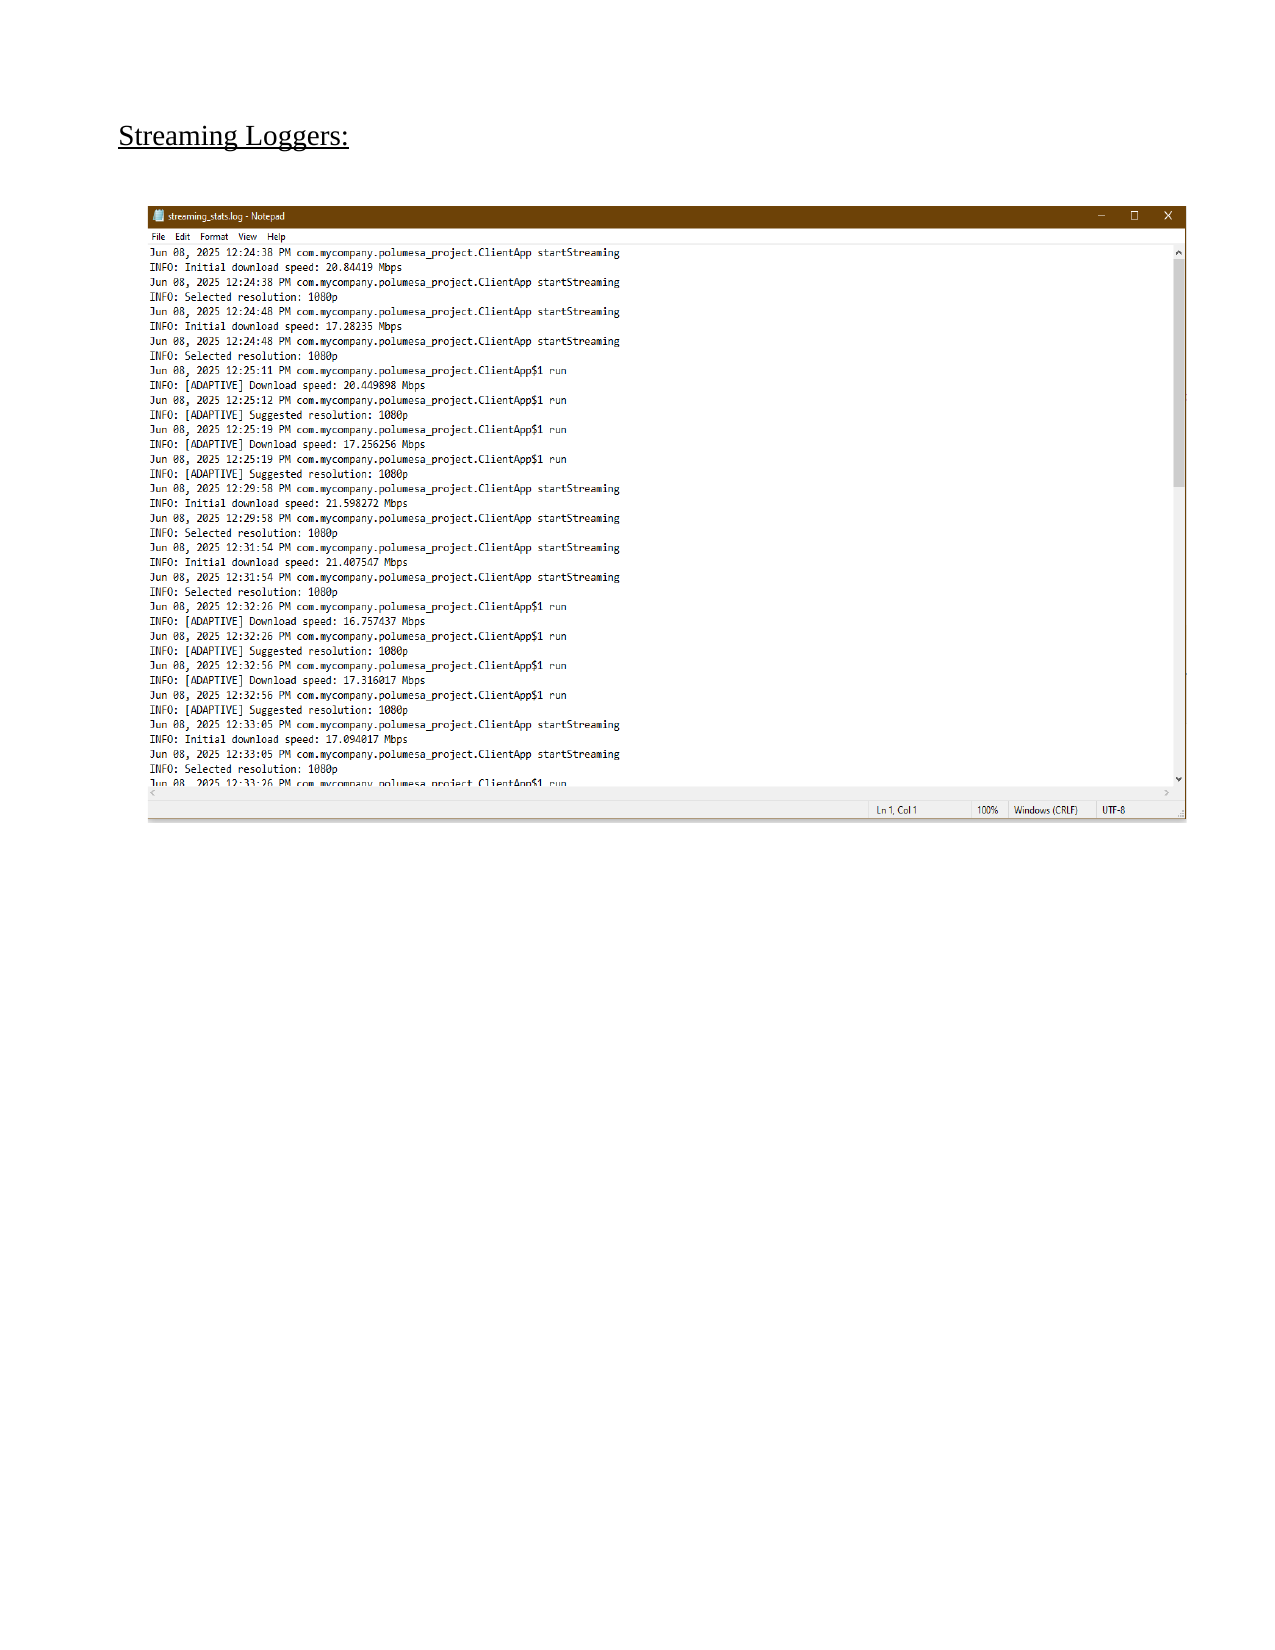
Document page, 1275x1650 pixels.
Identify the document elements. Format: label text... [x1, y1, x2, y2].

text Streaming Loggers: [118, 118, 1157, 152]
picture [147, 206, 1187, 823]
text [118, 171, 1157, 1511]
